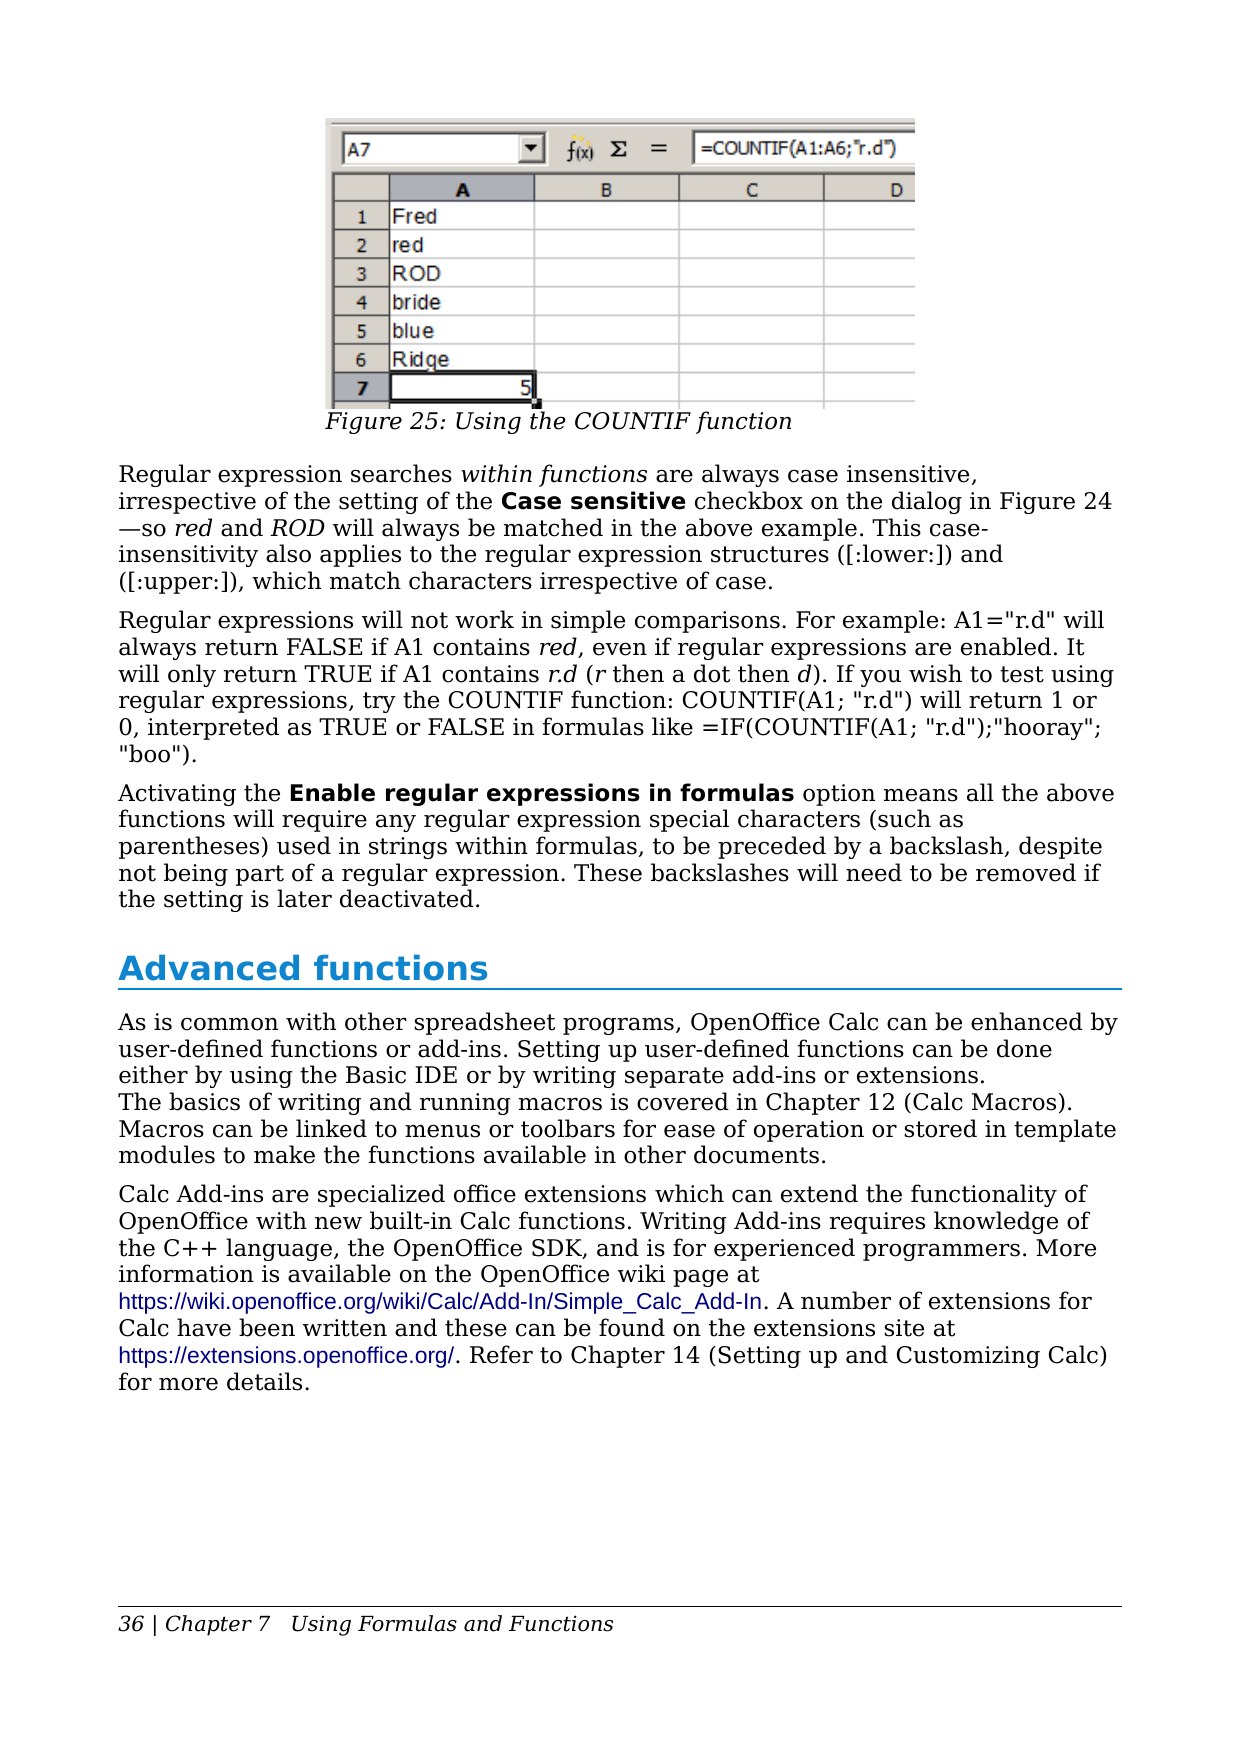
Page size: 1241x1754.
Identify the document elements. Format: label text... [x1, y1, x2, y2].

text Calc Add-ins are specialized office extensions which can extend the functionality of OpenOffice with new built-in Calc functions. Writing Add-ins requires knowledge of the C++ language, the OpenOffice SDK, and is for experienced programmers. More information is available on the OpenOffice wiki page at https://wiki.openoffice.org/wiki/Calc/Add-In/Simple_Calc_Add-In. A number of extensions for Calc have been written and these can be found on the extensions site at https://extensions.openoffice.org/. Refer to Chapter 14 (Setting up and Customizing Calc) for more details. [118, 1182, 1122, 1395]
text Figure 25: Using the COUNTIF function [325, 409, 915, 435]
text As is common with other spreadsheet programs, OpenOffice Calc can be enhanced by user-defined functions or add-ins. Setting up user-defined functions can be done either by using the Basic IDE or by writing separate add-ins or extensions. [118, 1009, 1122, 1089]
text Regular expressions will not work in simple comparisons. For example: A1="r.d" will always return FALSE if A1 contains red, even if regular expressions are enabled. It will only return TRUE if A1 contains r.d (r then a dot then d). If you wish to test using regular expressions, try the COUNTIF function: COUNTIF(A1; "r.d") will return 1 or 0, interpreted as TRUE or FALSE in formulas like =IF(COUNTIF(A1; "r.d");"hooray"; "boo"). [118, 607, 1122, 767]
text The basics of writing and running macros is covered in Chapter 12 (Calc Macros). Macros can be linked to menus or toolbars for ease of operation or stored in template modules to make the functions available in other documents. [118, 1089, 1122, 1169]
text Activating the Enable regular expressions in formulas option means all the above functions will require any regular expression special characters (such as parentheses) used in strings within formulas, to be preceded by a backslash, despite not being part of a regular expression. These backslashes will need to be removed if the setting is later deactivated. [118, 780, 1122, 913]
picture [325, 118, 915, 409]
subtitle Advanced functions [118, 949, 1122, 988]
text Regular expression searches within functions are always case insensitive, irrespective of the setting of the Case sensitive checkbox on the dialog in Figure 24—so red and ROD will always be matched in the above example. This case-insensitivity also applies to the regular expression structures ([:lower:]) and ([:upper:]), which match characters irrespective of case. [118, 462, 1122, 595]
